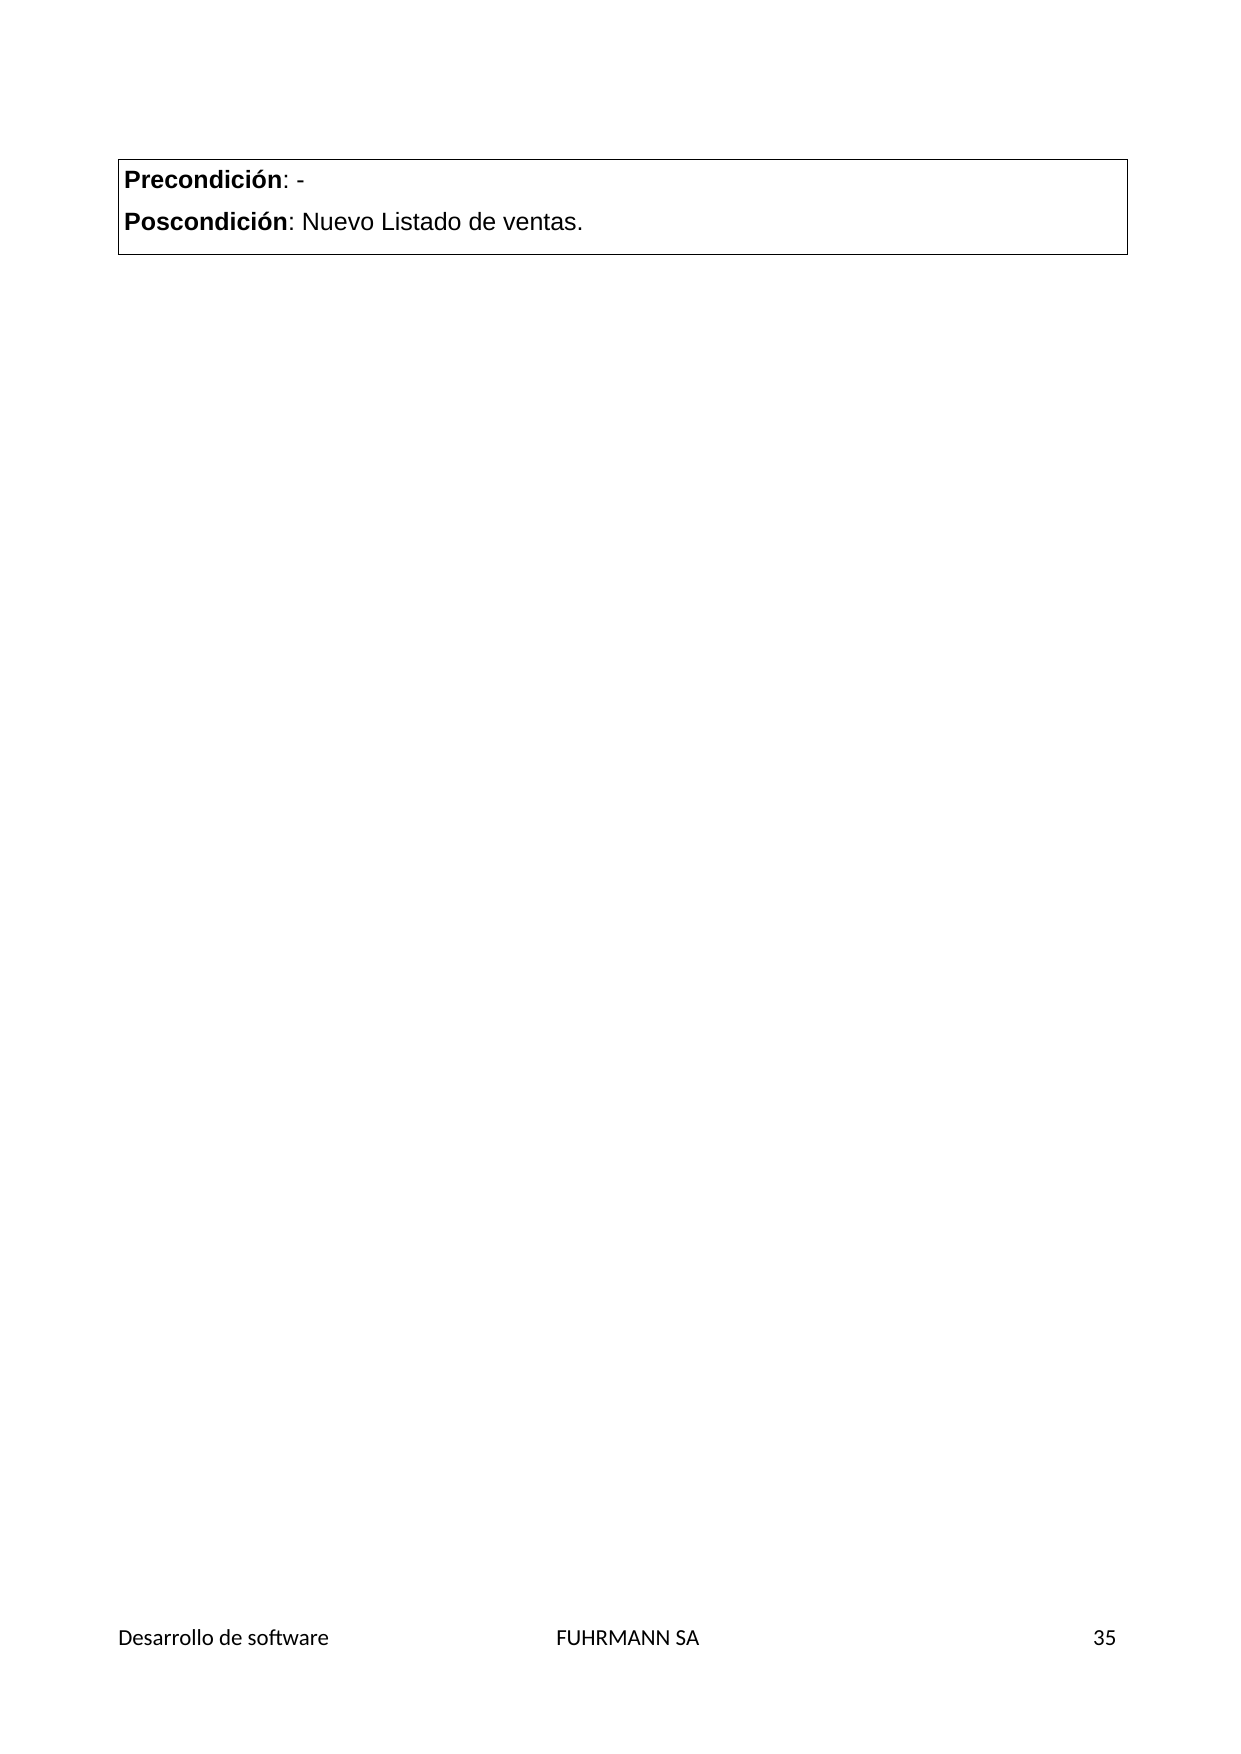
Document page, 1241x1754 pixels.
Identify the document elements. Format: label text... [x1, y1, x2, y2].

table_cell Precondición: - Poscondición: Nuevo Listado de ventas. [119, 160, 1127, 253]
